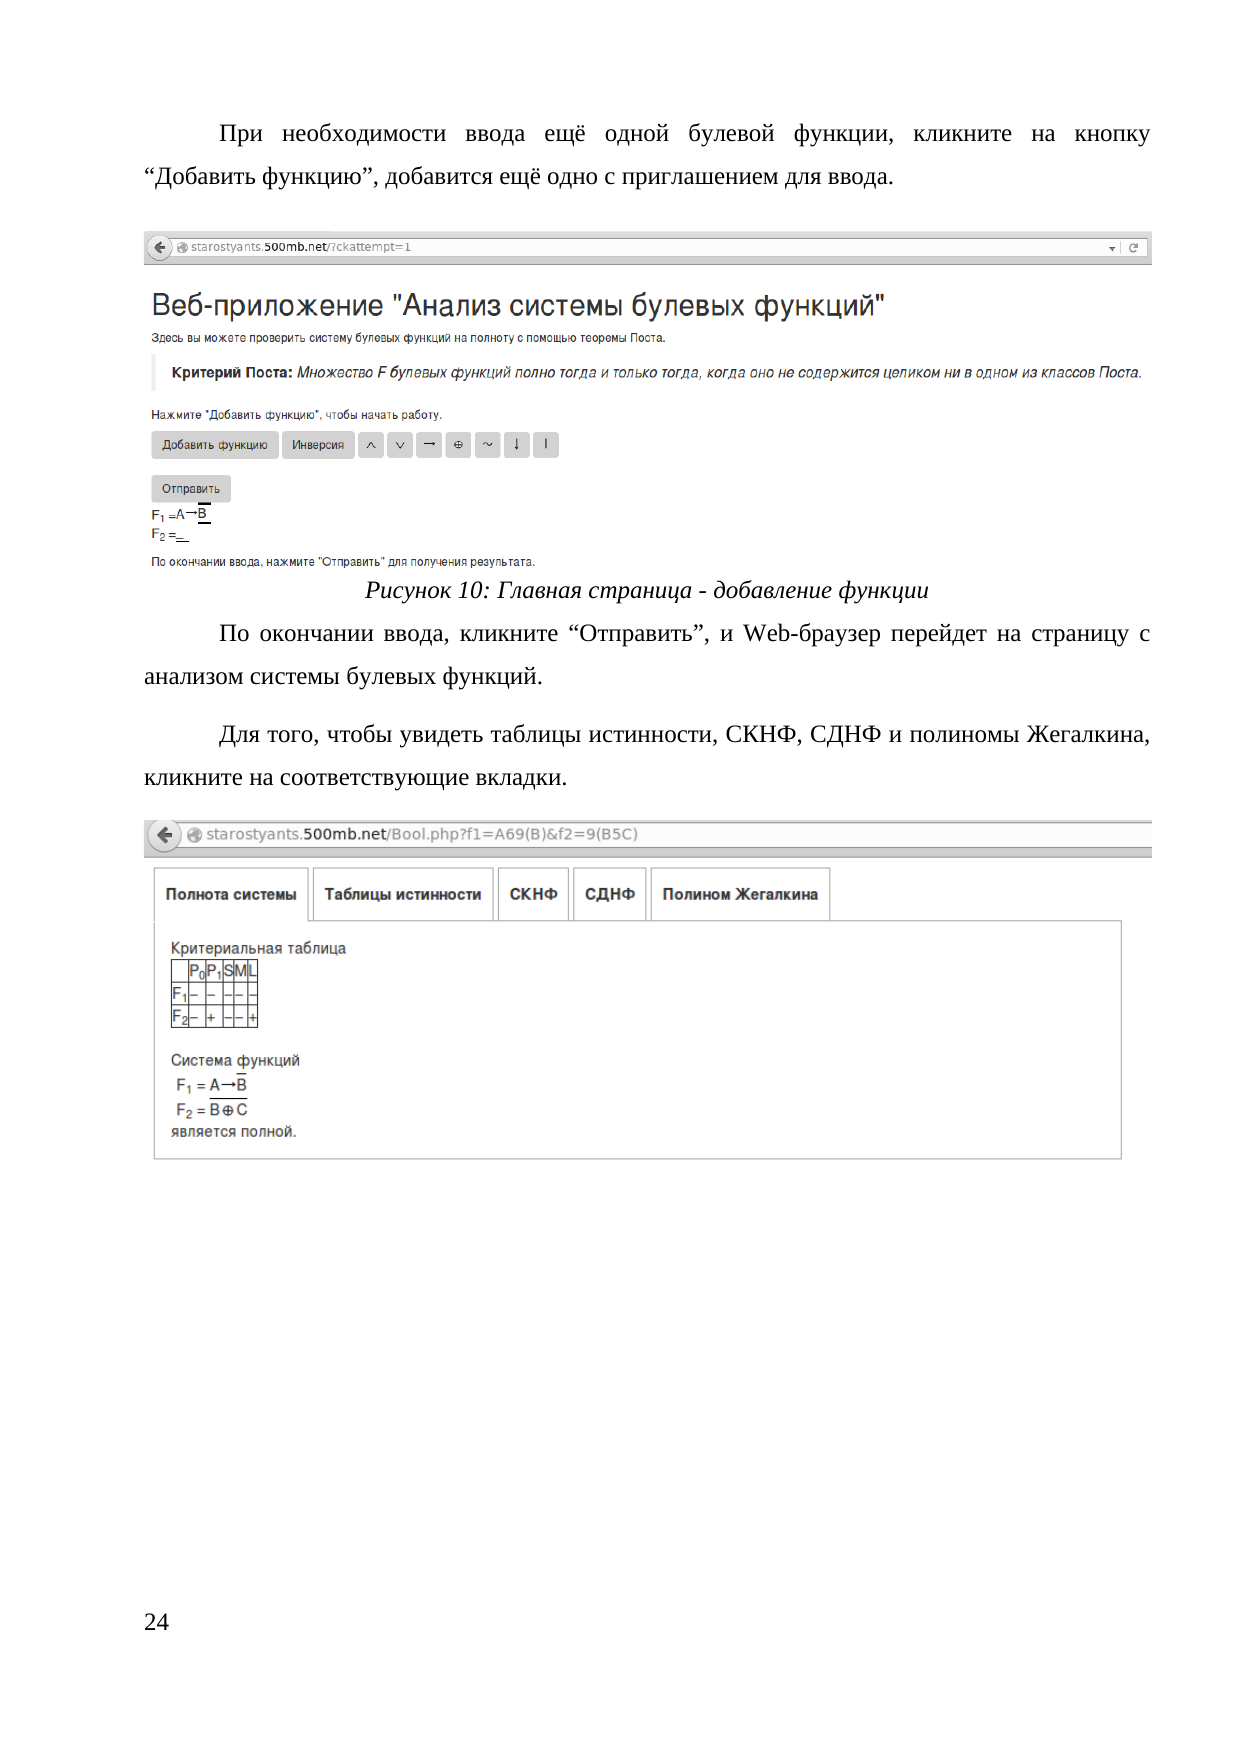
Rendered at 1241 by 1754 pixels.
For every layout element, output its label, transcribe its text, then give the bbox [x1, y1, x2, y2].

text Рисунок 10: Главная страница - добавление функции [144, 576, 1152, 604]
text При необходимости ввода ещё одной булевой функции, кликните на кнопку “Добавить функцию”, добавится ещё одно с приглашением для ввода. [144, 118, 1152, 190]
text Для того, чтобы увидеть таблицы истинности, СКНФ, СДНФ и полиномы Жегалкина, кликните на соответствующие вкладки. [144, 719, 1152, 791]
picture [143, 231, 1152, 576]
text По окончании ввода, кликните “Отправить”, и Web-браузер перейдет на страницу с анализом системы булевых функций. [144, 604, 1152, 690]
text [144, 219, 1152, 231]
picture [143, 820, 1152, 1181]
